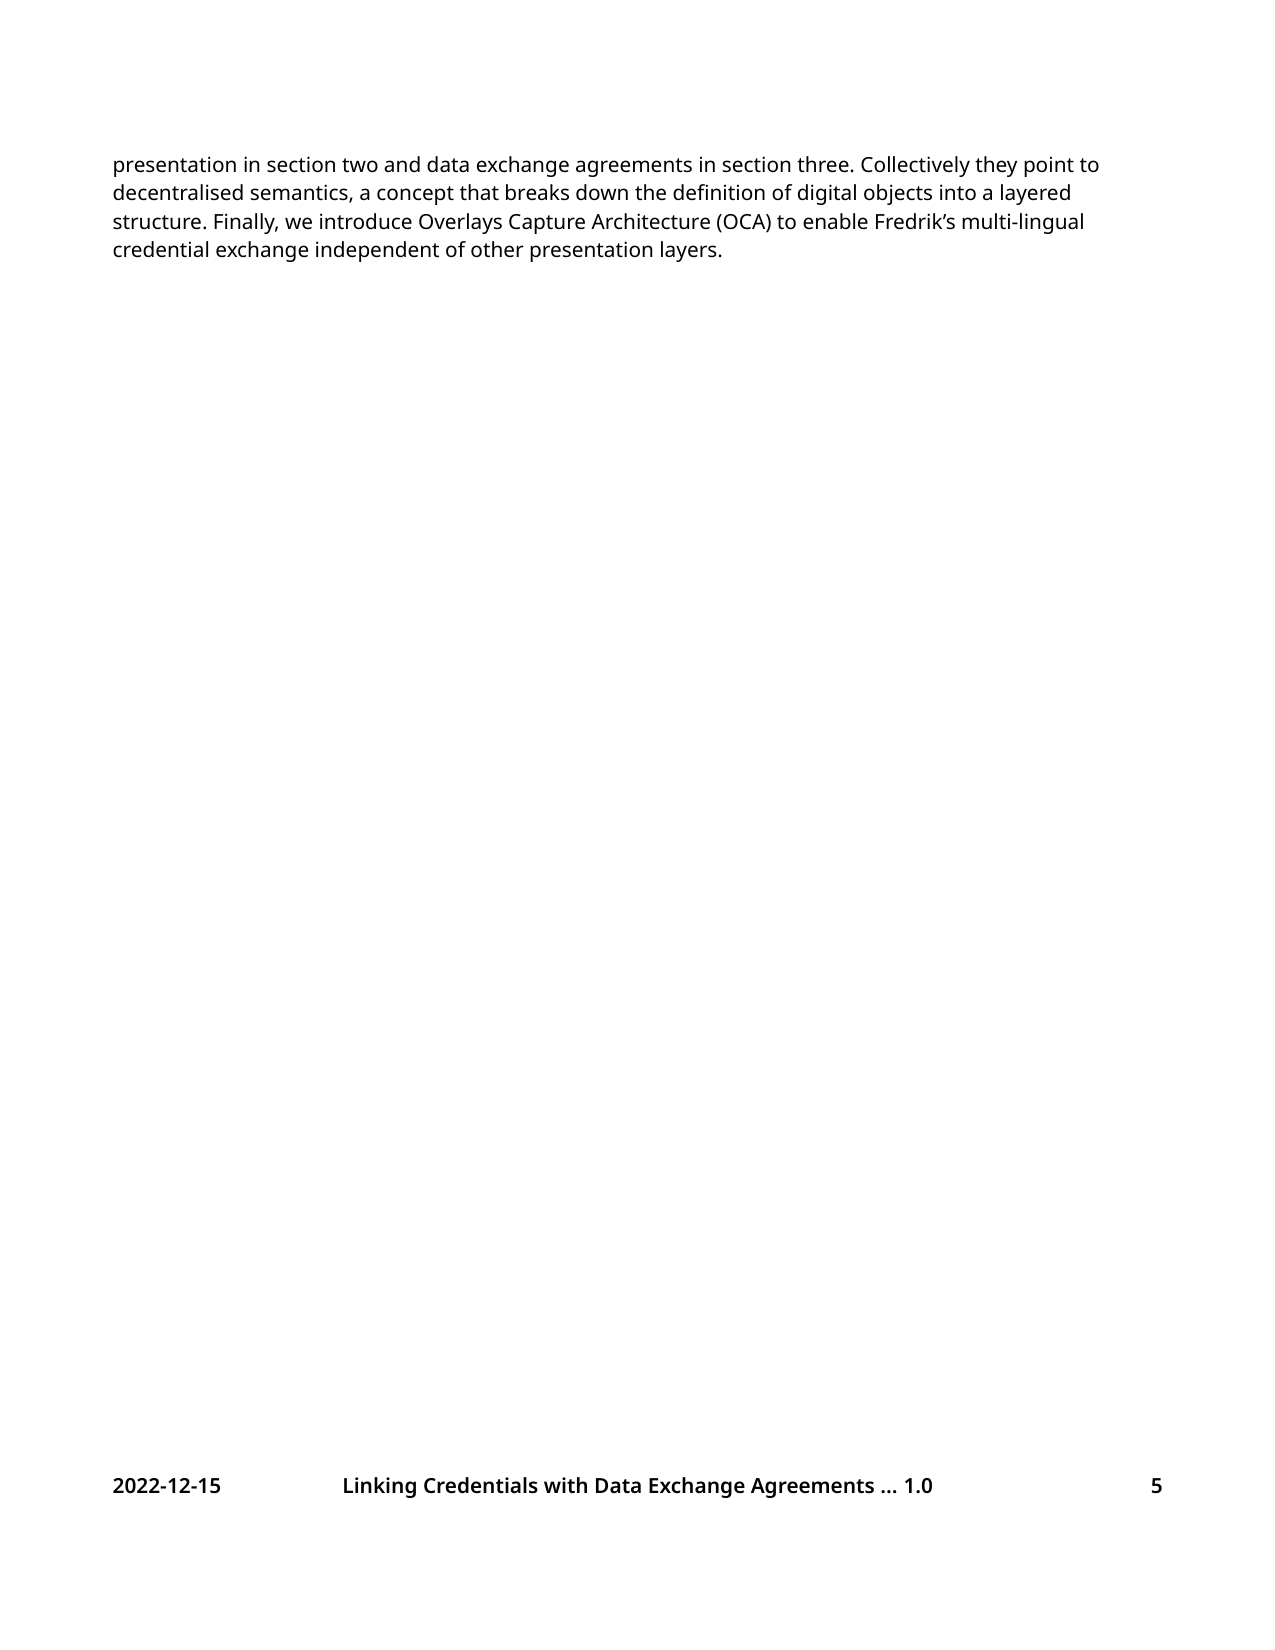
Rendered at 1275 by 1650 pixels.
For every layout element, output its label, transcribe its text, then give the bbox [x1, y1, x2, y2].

text presentation in section two and data exchange agreements in section three. Collectively they point to decentralised semantics, a concept that breaks down the definition of digital objects into a layered structure. Finally, we introduce Overlays Capture Architecture (OCA) to enable Fredrik’s multi-lingual credential exchange independent of other presentation layers. [112, 150, 1162, 264]
